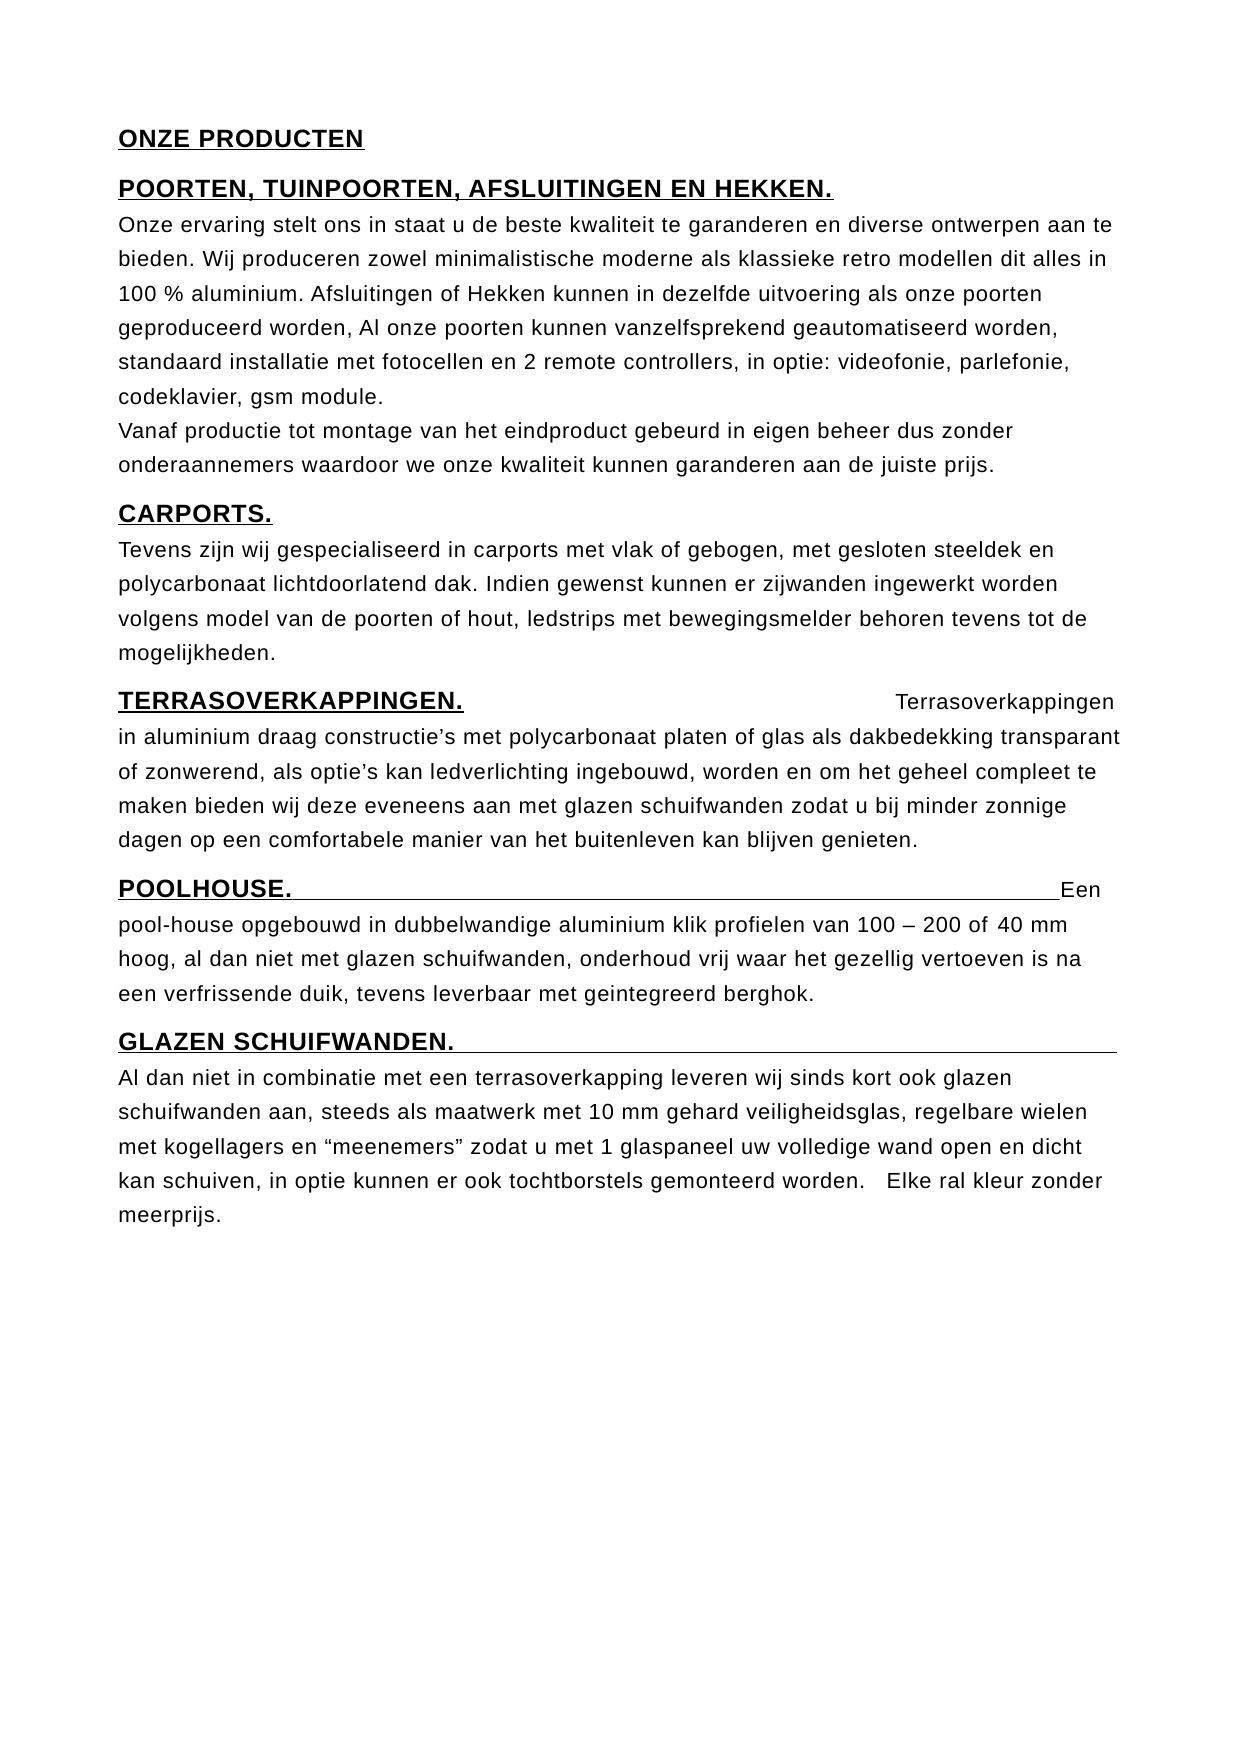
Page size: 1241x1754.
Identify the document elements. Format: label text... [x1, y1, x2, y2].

text TERRASOVERKAPPINGEN. Terrasoverkappingen in aluminium draag constructie’s met polycarbonaat platen of glas als dakbedekking transparant of zonwerend, als optie’s kan ledverlichting ingebouwd, worden en om het geheel compleet te maken bieden wij deze eveneens aan met glazen schuifwanden zodat u bij minder zonnige dagen op een comfortabele manier van het buitenleven kan blijven genieten. [118, 681, 1122, 852]
text POORTEN, TUINPOORTEN, AFSLUITINGEN EN HEKKEN. Onze ervaring stelt ons in staat u de beste kwaliteit te garanderen en diverse ontwerpen aan te bieden. Wij produceren zowel minimalistische moderne als klassieke retro modellen dit alles in 100 % aluminium. Afsluitingen of Hekken kunnen in dezelfde uitvoering als onze poorten geproduceerd worden, Al onze poorten kunnen vanzelfsprekend geautomatiseerd worden, standaard installatie met fotocellen en 2 remote controllers, in optie: videofonie, parlefonie, codeklavier, gsm module. Vanaf productie tot montage van het eindproduct gebeurd in eigen beheer dus zonder onderaannemers waardoor we onze kwaliteit kunnen garanderen aan de juiste prijs. [118, 168, 1122, 477]
text POOLHOUSE. Een pool-house opgebouwd in dubbelwandige aluminium klik profielen van 100 – 200 of 40 mm hoog, al dan niet met glazen schuifwanden, onderhoud vrij waar het gezellig vertoeven is na een verfrissende duik, tevens leverbaar met geintegreerd berghok. [118, 868, 1122, 1006]
text ONZE PRODUCTEN [118, 118, 1122, 152]
text GLAZEN SCHUIFWANDEN. Al dan niet in combinatie met een terrasoverkapping leveren wij sinds kort ook glazen schuifwanden aan, steeds als maatwerk met 10 mm gehard veiligheidsglas, regelbare wielen met kogellagers en “meenemers” zodat u met 1 glaspaneel uw volledige wand open en dicht kan schuiven, in optie kunnen er ook tochtborstels gemonteerd worden. Elke ral kleur zonder meerprijs. [118, 1021, 1122, 1227]
text CARPORTS. Tevens zijn wij gespecialiseerd in carports met vlak of gebogen, met gesloten steeldek en polycarbonaat lichtdoorlatend dak. Indien gewenst kunnen er zijwanden ingewerkt worden volgens model van de poorten of hout, ledstrips met bewegingsmelder behoren tevens tot de mogelijkheden. [118, 493, 1122, 665]
